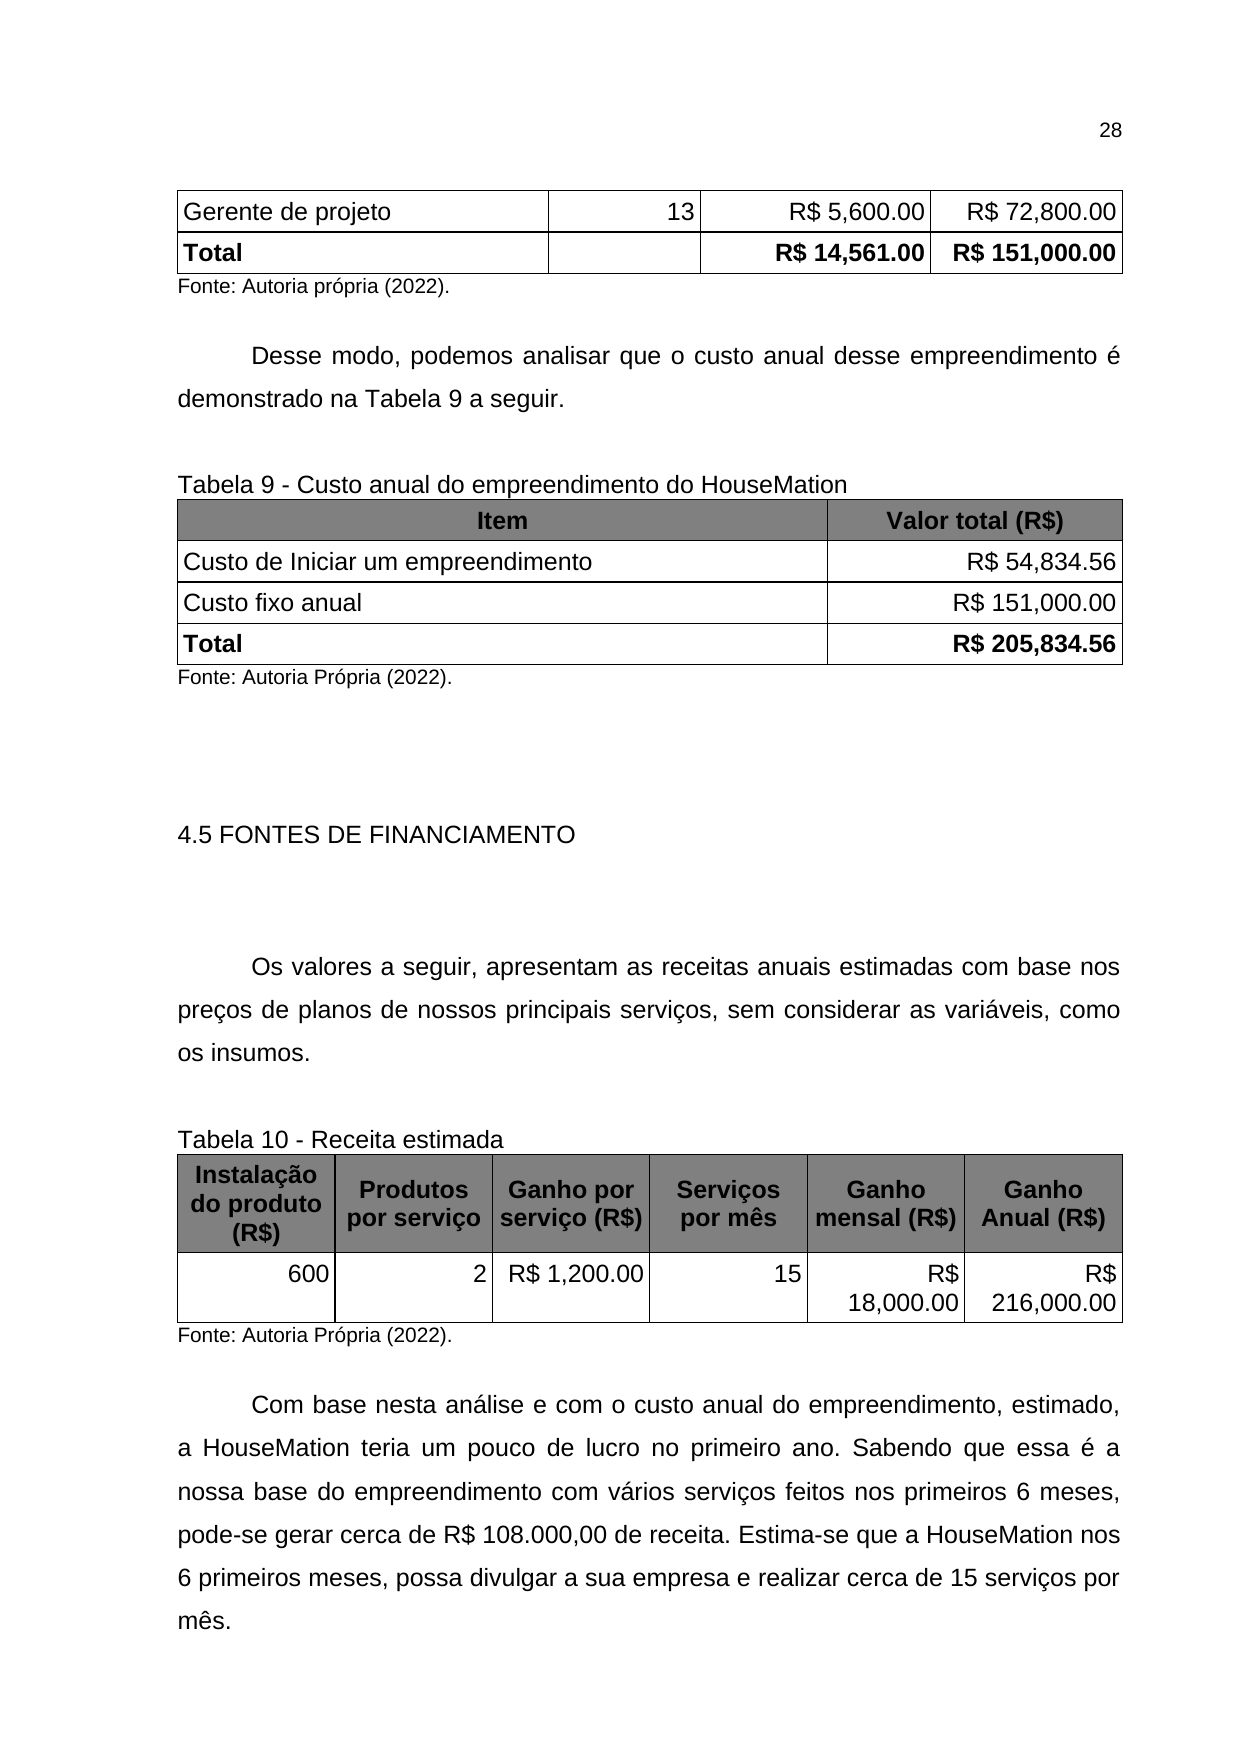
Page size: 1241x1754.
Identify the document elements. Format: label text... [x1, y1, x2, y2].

table_cell Custo de Iniciar um empreendimento [178, 541, 827, 581]
table_cell R$ 54.834,56 [828, 541, 1122, 581]
table_header Ganho Anual (R$) [965, 1155, 1122, 1252]
table_header Ganho mensal (R$) [808, 1155, 964, 1252]
text Tabela 9 - Custo anual do empreendimento do HouseMation [177, 470, 1122, 499]
table_header Instalação do produto (R$) [178, 1155, 334, 1252]
table_cell Custo fixo anual [178, 583, 827, 623]
text Fonte: Autoria própria (2022). [177, 274, 1122, 298]
table_cell R$ 216.000,00 [965, 1253, 1122, 1322]
table_cell Total [178, 233, 548, 273]
table_cell R$ 151.000,00 [931, 233, 1122, 273]
table_header Item [178, 500, 827, 540]
table_header Produtos por serviço [336, 1155, 492, 1252]
text Com base nesta análise e com o custo anual do empreendimento, estimado, a HouseMation teria um pouco de lucro no primeiro ano. Sabendo que essa é a nossa base do empreendimento com vários serviços feitos nos primeiros 6 meses, pode-se gerar cerca de R$ 108.000,00 de receita. Estima-se que a HouseMation nos 6 primeiros meses, possa divulgar a sua empresa e realizar cerca de 15 serviços por mês. [177, 1390, 1122, 1635]
table_cell 13 [549, 191, 700, 231]
table_cell 15 [650, 1253, 807, 1322]
text Fonte: Autoria Própria (2022). [177, 1323, 1122, 1347]
table_cell Total [178, 624, 827, 664]
text Desse modo, podemos analisar que o custo anual desse empreendimento é demonstrado na Tabela 9 a seguir. [177, 341, 1122, 413]
table_header Valor total (R$) [828, 500, 1122, 540]
table_cell R$ 1.200,00 [493, 1253, 649, 1322]
table_cell R$ 72.800,00 [931, 191, 1122, 231]
table_header Serviços por mês [650, 1155, 807, 1252]
text Fonte: Autoria Própria (2022). [177, 665, 1122, 689]
table_cell R$ 14.561,00 [701, 233, 930, 273]
table_cell 600 [178, 1253, 334, 1322]
table_cell Gerente de projeto [178, 191, 548, 231]
table_cell R$ 18.000,00 [808, 1253, 964, 1322]
table_cell R$ 5.600,00 [701, 191, 930, 231]
subtitle Fontes de financiamento [177, 821, 1122, 849]
text Os valores a seguir, apresentam as receitas anuais estimadas com base nos preços de planos de nossos principais serviços, sem considerar as variáveis, como os insumos. [177, 952, 1122, 1067]
table_cell R$ 205.834,56 [828, 624, 1122, 664]
table_header Ganho por serviço (R$) [493, 1155, 649, 1252]
table_cell 2 [336, 1253, 492, 1322]
table_cell R$ 151.000,00 [828, 583, 1122, 623]
text Tabela 10 - Receita estimada [177, 1125, 1122, 1153]
table_cell [549, 233, 700, 273]
